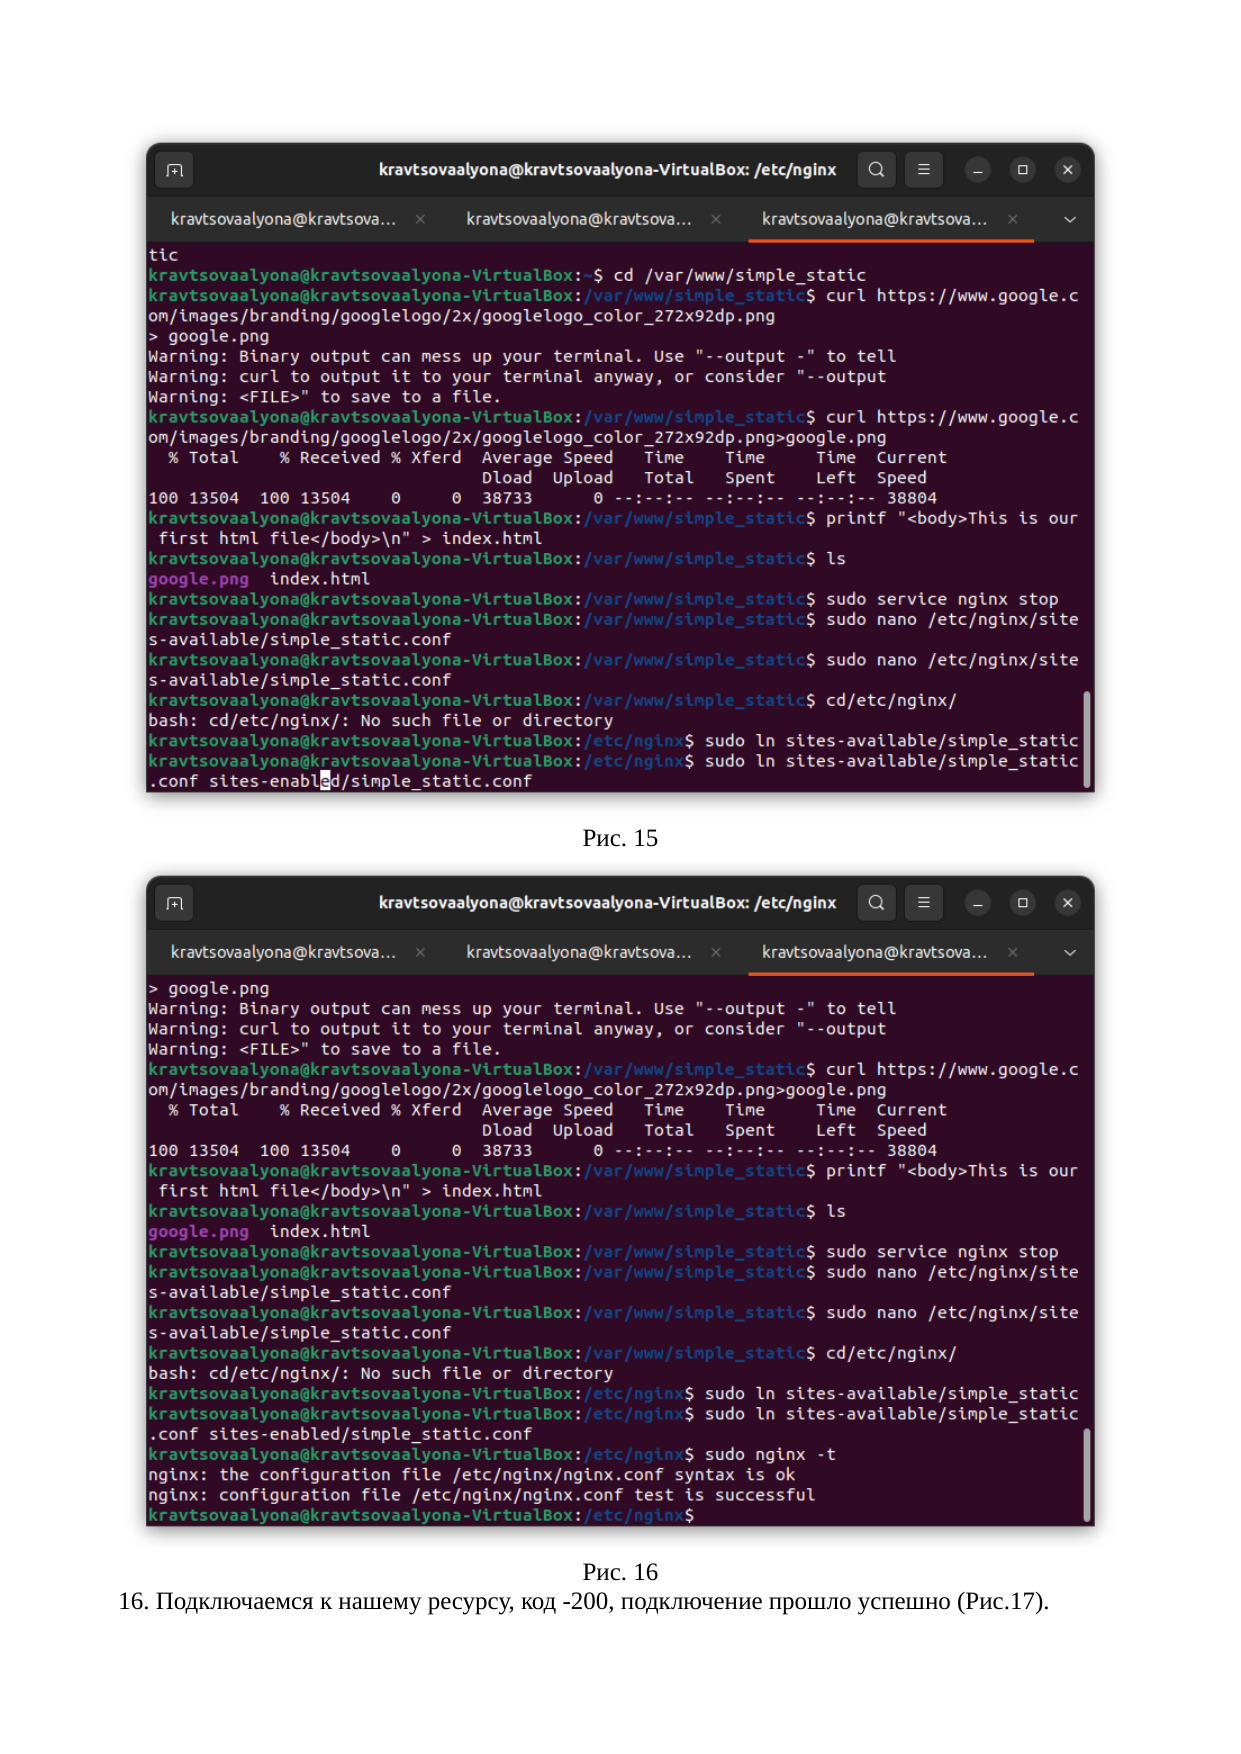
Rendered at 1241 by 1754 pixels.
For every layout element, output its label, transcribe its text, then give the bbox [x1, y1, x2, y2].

text Рис. 16 [118, 1558, 1122, 1586]
picture [118, 852, 1123, 1558]
text Рис. 15 [118, 824, 1122, 852]
text 16. Подключаемся к нашему ресурсу, код -200, подключение прошло успешно (Рис.17). [118, 1586, 1122, 1615]
picture [118, 118, 1123, 824]
